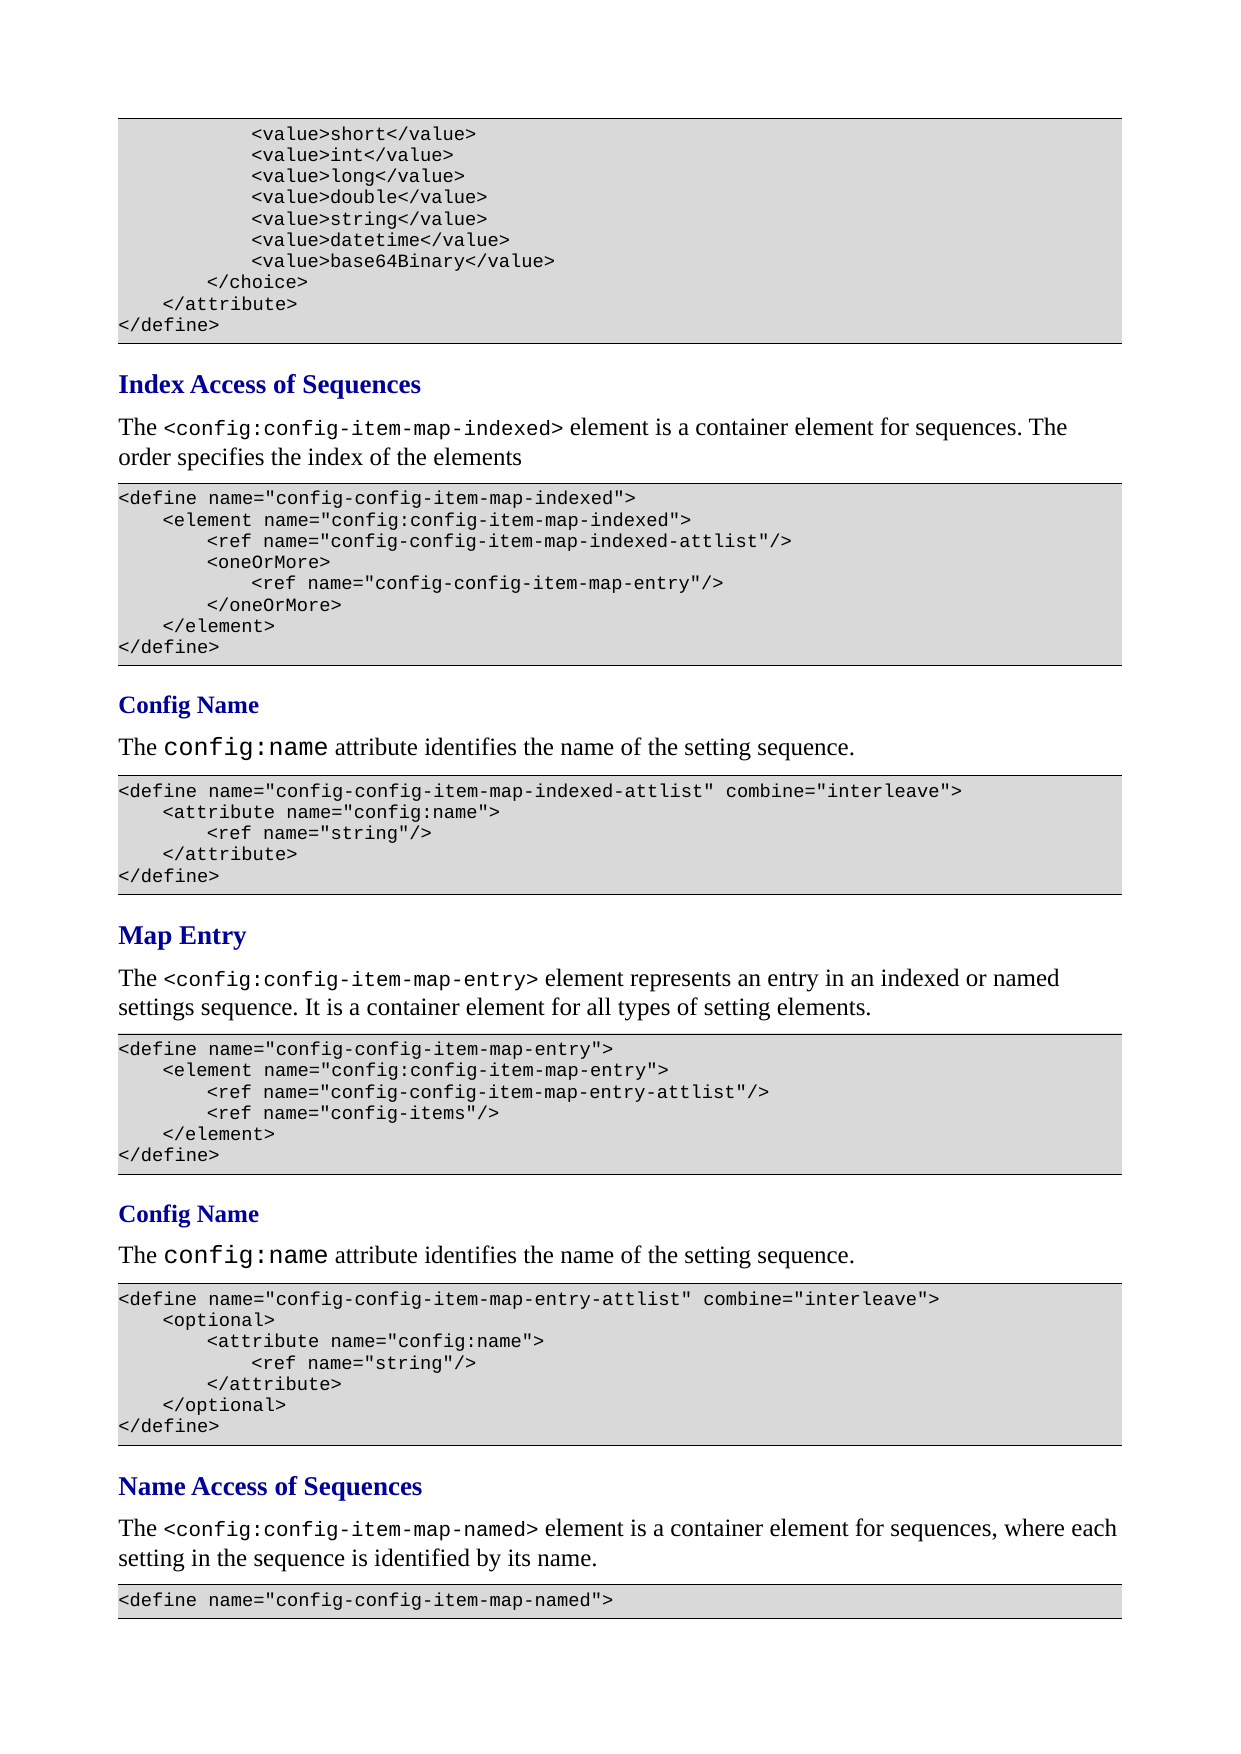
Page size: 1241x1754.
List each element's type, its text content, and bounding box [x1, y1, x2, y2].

text <define name="config-config-item-map-named"> [118, 1585, 1122, 1618]
subtitle Name Access of Sequences [118, 1470, 1122, 1501]
text <ref name="config-config-item-map-entry-attlist"/> [118, 1082, 1122, 1104]
text </attribute> [118, 1375, 1122, 1396]
text <optional> [118, 1311, 1122, 1332]
text </attribute> [118, 294, 1122, 309]
text The <config:config-item-map-entry> element represents an entry in an indexed or named settings sequence. It is a container element for all types of setting elements. [118, 963, 1122, 1021]
text The config:name attribute identifies the name of the setting sequence. [118, 1240, 1122, 1271]
text </optional> [118, 1396, 1122, 1411]
text <value>double</value> [118, 188, 1122, 209]
text <value>int</value> [118, 146, 1122, 167]
text <define name="config-config-item-map-indexed-attlist" combine="interleave"> [118, 776, 1122, 803]
subtitle Config Name [118, 691, 1122, 719]
text <attribute name="config:name"> [118, 803, 1122, 824]
subtitle Config Name [118, 1199, 1122, 1227]
text </define> [118, 309, 1122, 343]
text The <config:config-item-map-named> element is a container element for sequences, where each setting in the sequence is identified by its name. [118, 1513, 1122, 1572]
text <value>short</value> [118, 119, 1122, 146]
text </choice> [118, 273, 1122, 294]
text <define name="config-config-item-map-entry"> [118, 1035, 1122, 1061]
text <attribute name="config:name"> [118, 1332, 1122, 1353]
text </define> [118, 1140, 1122, 1174]
text <ref name="config-config-item-map-entry"/> [118, 574, 1122, 595]
subtitle Map Entry [118, 919, 1122, 950]
text <value>base64Binary</value> [118, 252, 1122, 273]
subtitle Index Access of Sequences [118, 368, 1122, 399]
text The config:name attribute identifies the name of the setting sequence. [118, 732, 1122, 763]
text <define name="config-config-item-map-indexed"> [118, 484, 1122, 510]
text </element> [118, 1125, 1122, 1140]
text </define> [118, 632, 1122, 665]
text </define> [118, 1411, 1122, 1445]
text <value>string</value> [118, 209, 1122, 231]
text The <config:config-item-map-indexed> element is a container element for sequences. The order specifies the index of the elements [118, 412, 1122, 470]
text <element name="config:config-item-map-indexed"> [118, 510, 1122, 532]
text <ref name="string"/> [118, 824, 1122, 845]
text <ref name="config-config-item-map-indexed-attlist"/> [118, 532, 1122, 553]
text </attribute> [118, 845, 1122, 860]
text <value>long</value> [118, 167, 1122, 188]
text </define> [118, 860, 1122, 894]
text </element> [118, 617, 1122, 632]
text </oneOrMore> [118, 595, 1122, 617]
text <value>datetime</value> [118, 231, 1122, 252]
text <ref name="config-items"/> [118, 1104, 1122, 1125]
text <ref name="string"/> [118, 1353, 1122, 1375]
text <element name="config:config-item-map-entry"> [118, 1061, 1122, 1082]
text <define name="config-config-item-map-entry-attlist" combine="interleave"> [118, 1284, 1122, 1311]
text <oneOrMore> [118, 553, 1122, 574]
